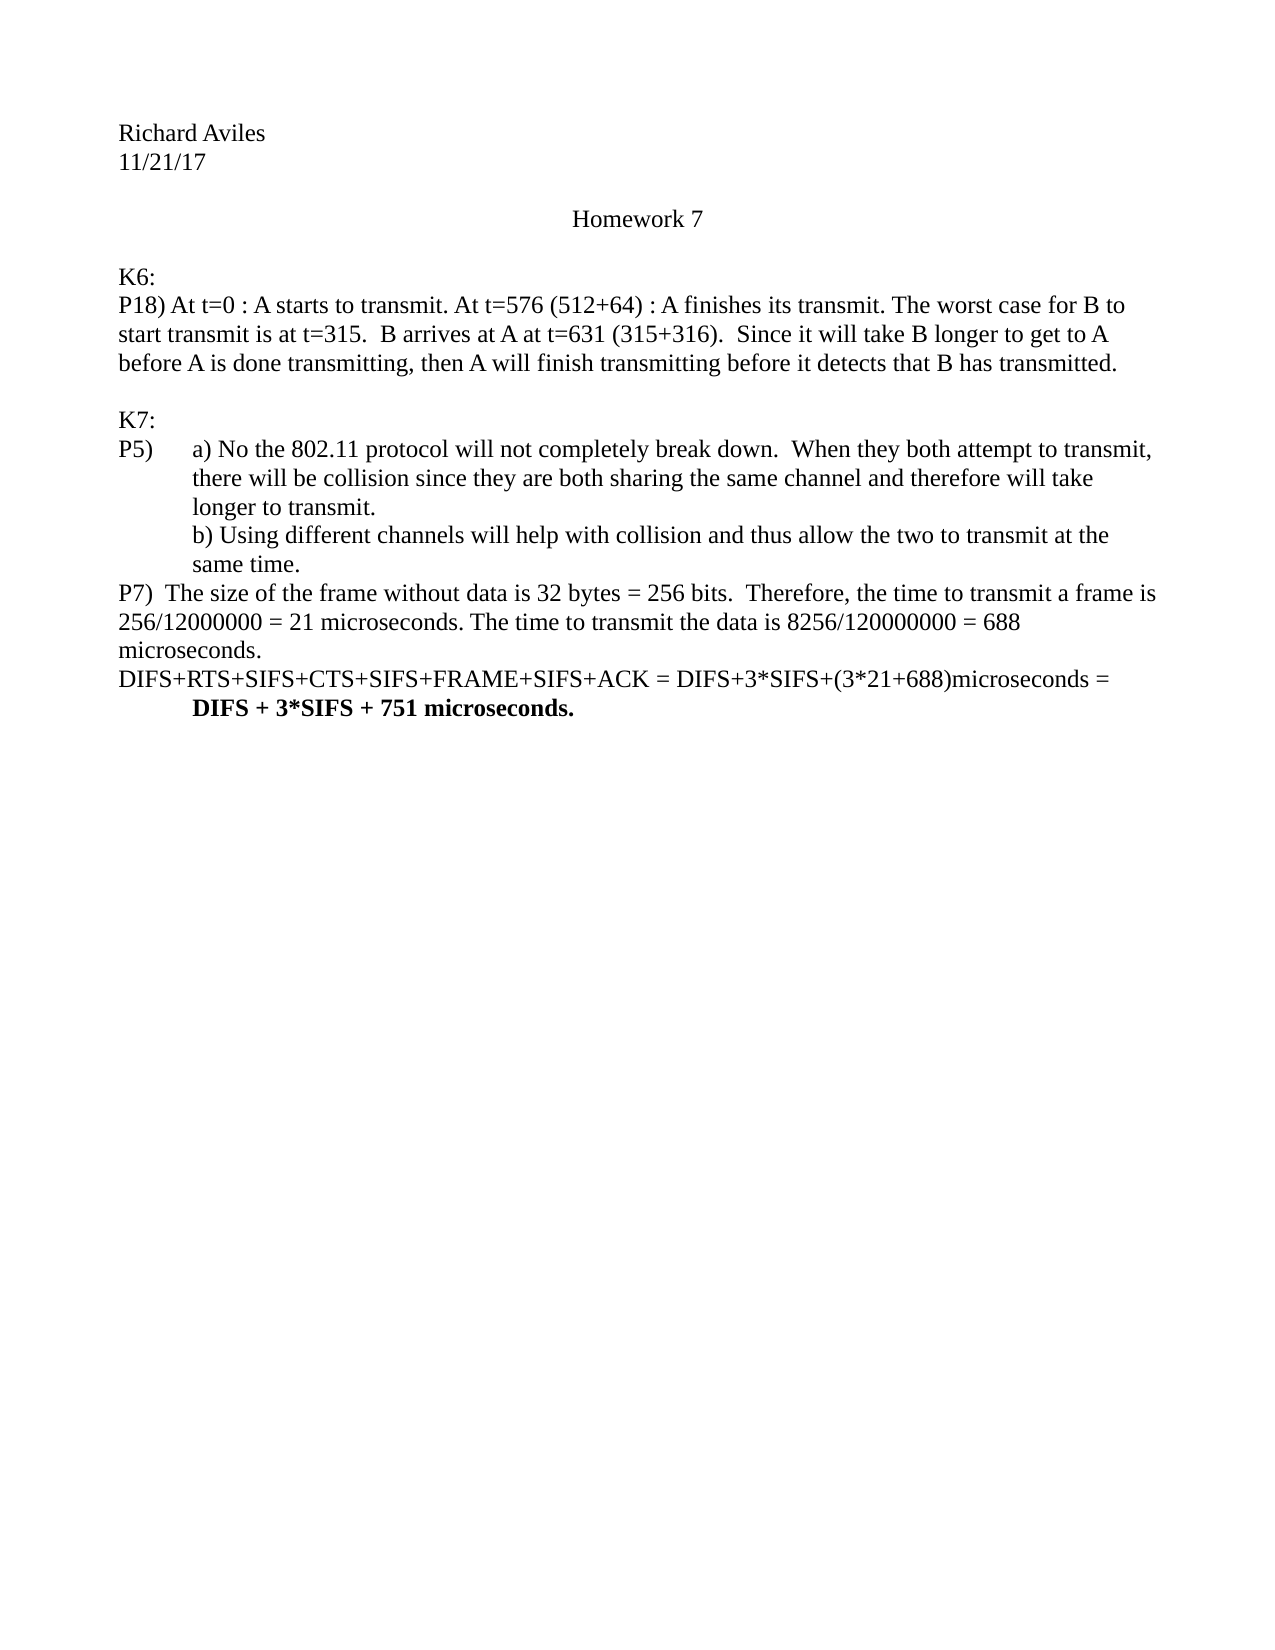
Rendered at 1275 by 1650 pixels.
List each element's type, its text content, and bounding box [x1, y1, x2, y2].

text DIFS + 3*SIFS + 751 microseconds. [118, 693, 1157, 722]
text b) Using different channels will help with collision and thus allow the two to transmit at the same time. [118, 521, 1157, 578]
text K6: [118, 262, 1157, 291]
text 11/21/17 [118, 147, 1157, 176]
text Richard Aviles [118, 118, 1157, 147]
text P18) At t=0 : A starts to transmit. At t=576 (512+64) : A finishes its transmit. The worst case for B to start transmit is at t=315. B arrives at A at t=631 (315+316). Since it will take B longer to get to A before A is done transmitting, then A will finish transmitting before it detects that B has transmitted. [118, 291, 1157, 377]
text P7) The size of the frame without data is 32 bytes = 256 bits. Therefore, the time to transmit a frame is 256/12000000 = 21 microseconds. The time to transmit the data is 8256/120000000 = 688 microseconds. [118, 578, 1157, 664]
text Homework 7 [118, 204, 1157, 233]
text K7: [118, 406, 1157, 434]
text DIFS+RTS+SIFS+CTS+SIFS+FRAME+SIFS+ACK = DIFS+3*SIFS+(3*21+688)microseconds = [118, 664, 1157, 693]
text P5) a) No the 802.11 protocol will not completely break down. When they both attempt to transmit, there will be collision since they are both sharing the same channel and therefore will take longer to transmit. [118, 434, 1157, 521]
